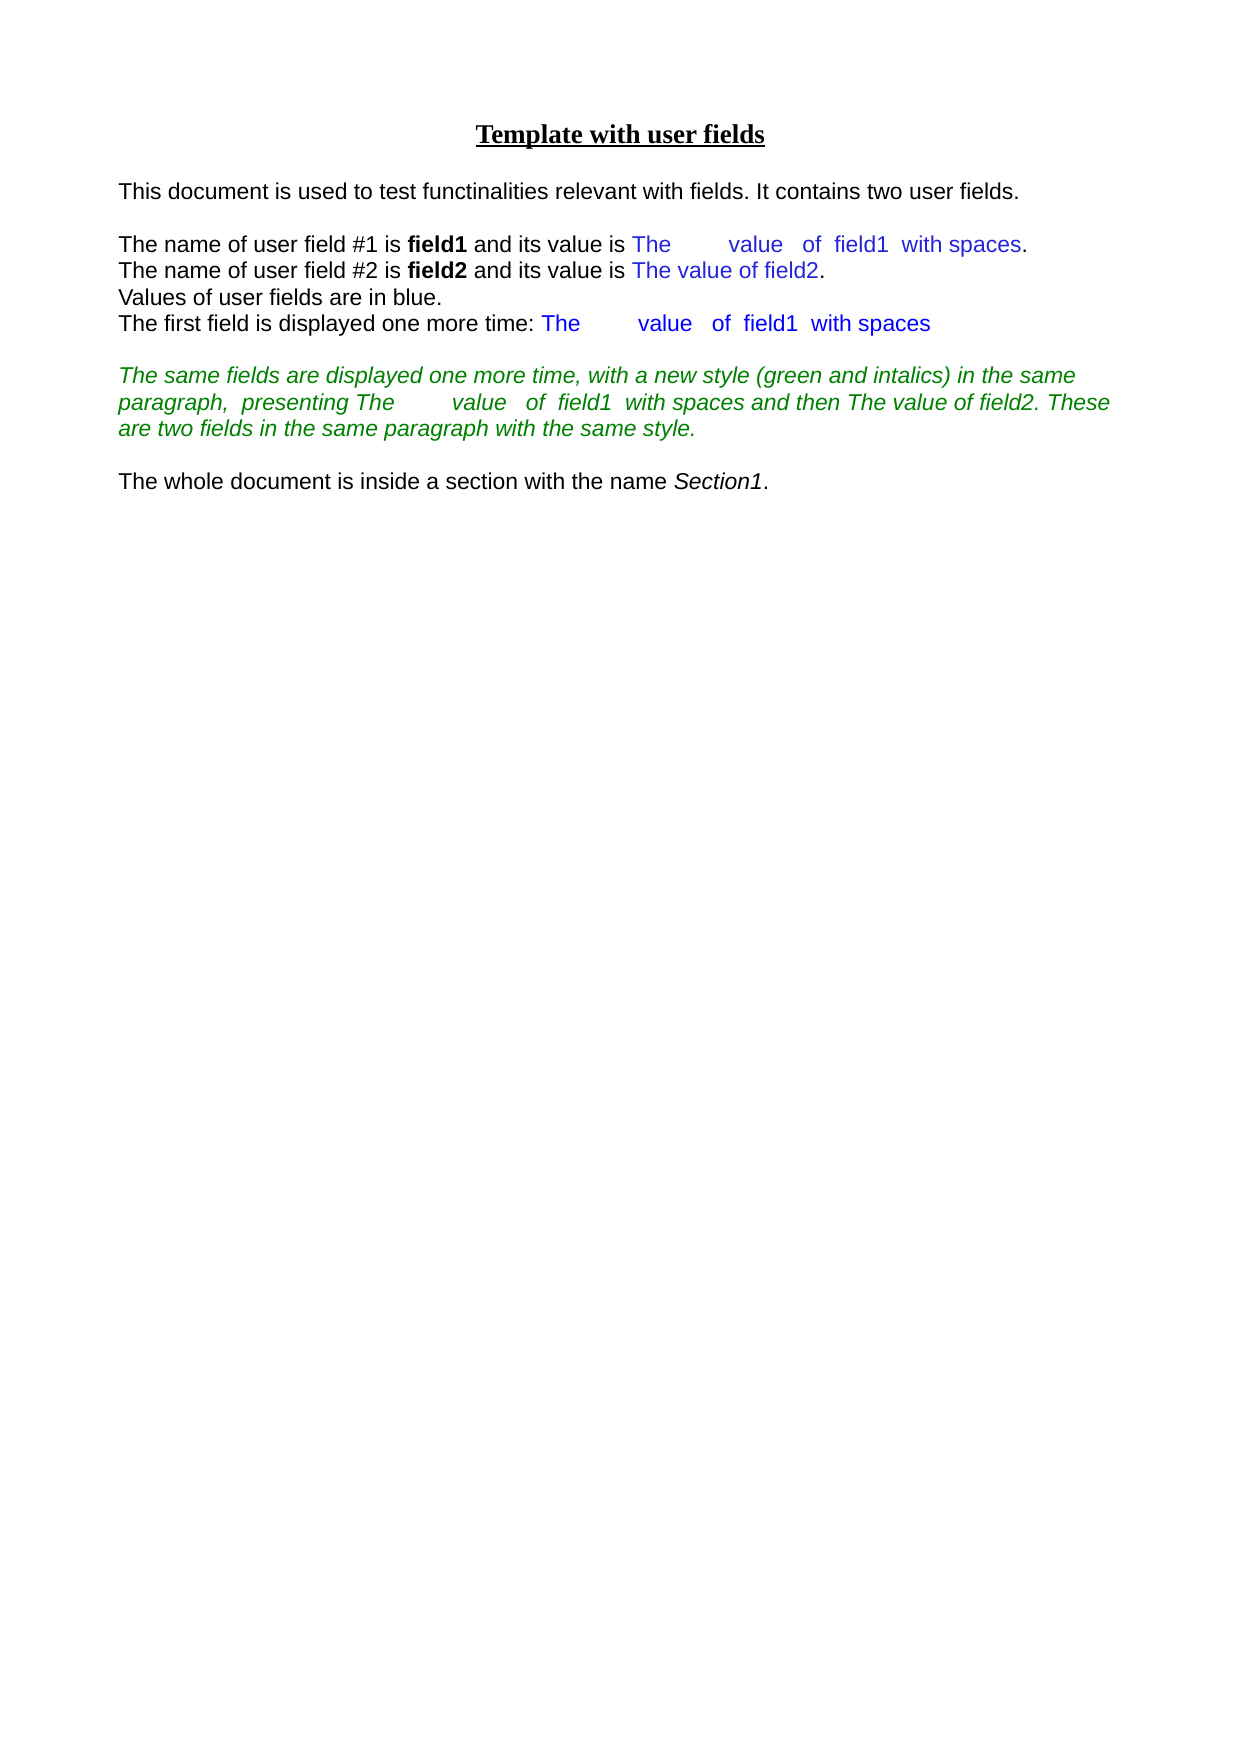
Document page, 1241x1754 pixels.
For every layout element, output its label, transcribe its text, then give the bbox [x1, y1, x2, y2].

text This document is used to test functinalities relevant with fields. It contains two user fields. [118, 178, 1122, 204]
text The name of user field #1 is field1 and its value is The value of field1 with spaces. [118, 231, 1122, 257]
text The name of user field #2 is field2 and its value is The value of field2. [118, 257, 1122, 283]
text The same fields are displayed one more time, with a new style (green and intalics) in the same paragraph, presenting The value of field1 with spaces and then The value of field2. These are two fields in the same paragraph with the same style. [118, 362, 1122, 442]
text The first field is displayed one more time: The value of field1 with spaces [118, 310, 1122, 336]
text Template with user fields [118, 118, 1122, 149]
text The whole document is inside a section with the name Section1. [118, 468, 1122, 494]
text Values of user fields are in blue. [118, 283, 1122, 310]
